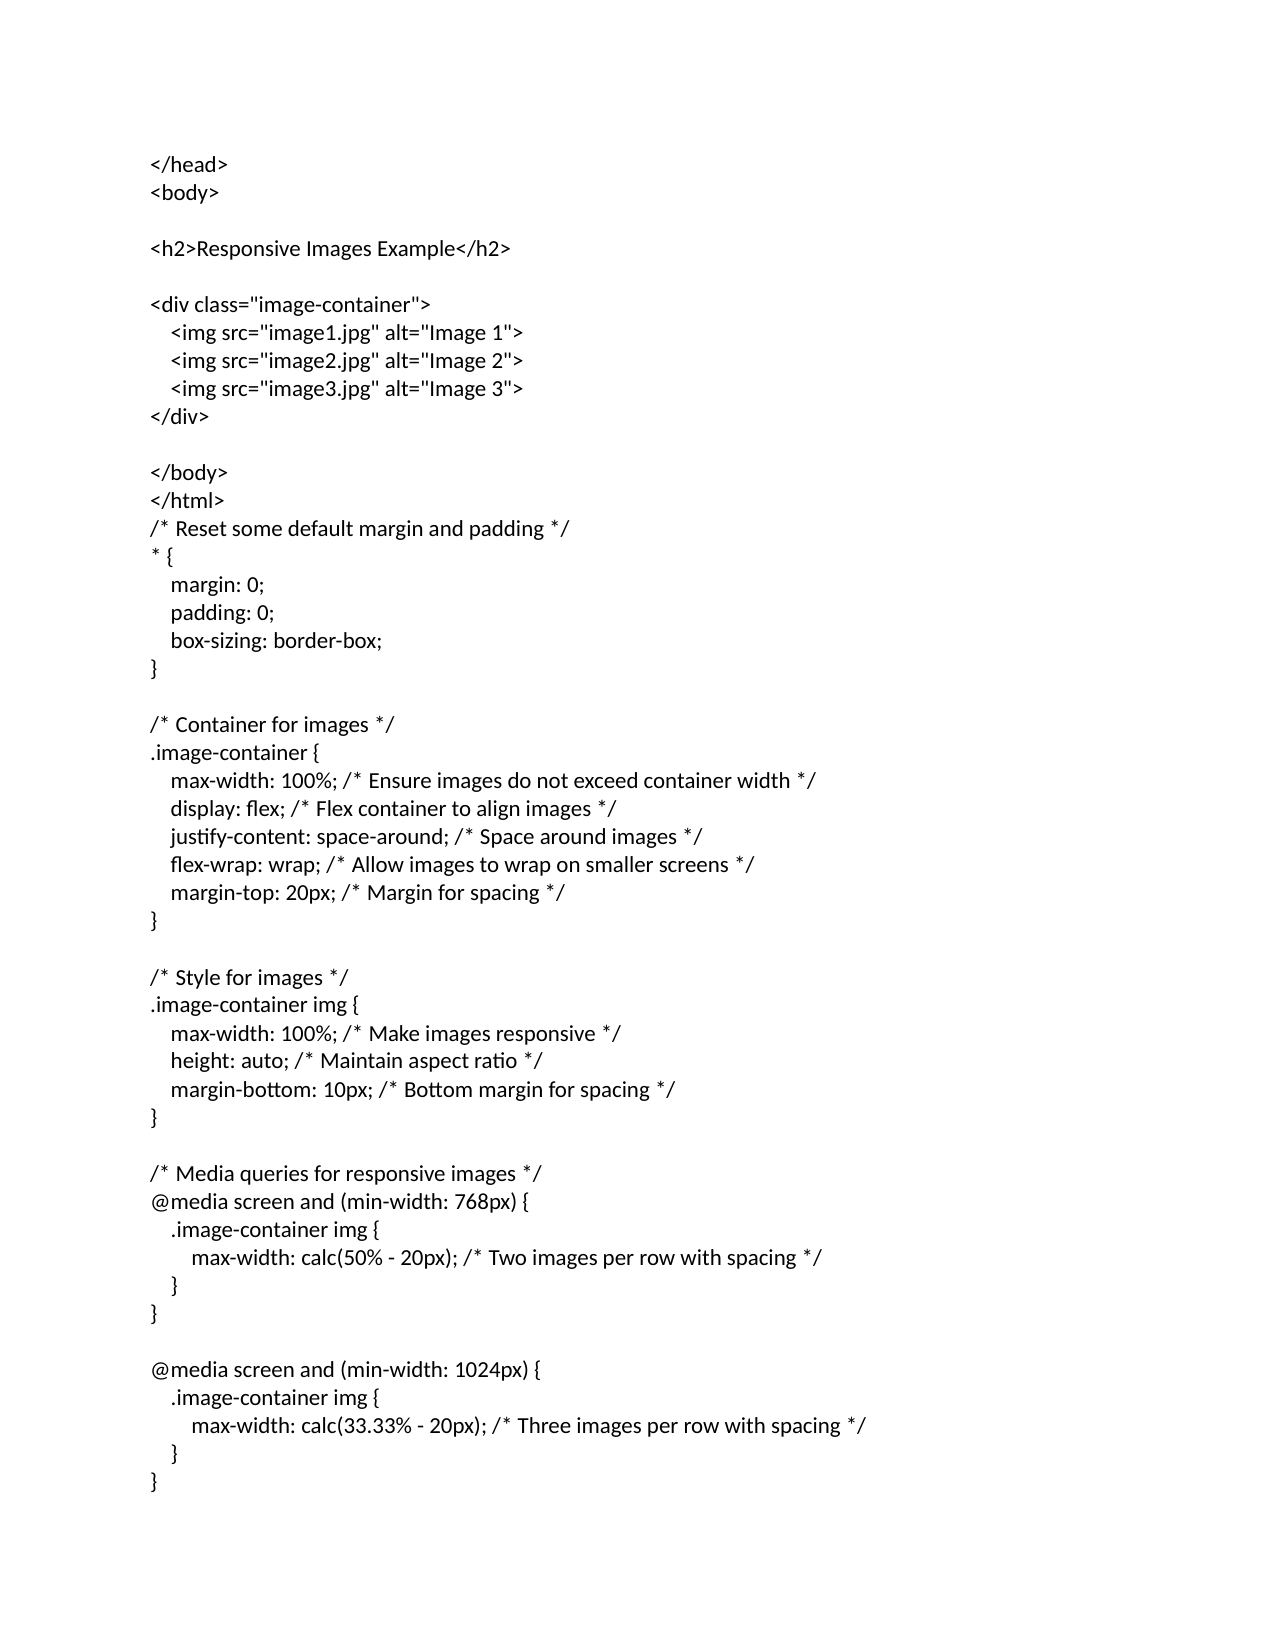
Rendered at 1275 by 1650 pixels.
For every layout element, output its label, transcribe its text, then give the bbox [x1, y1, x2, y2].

text height: auto; /* Maintain aspect ratio */ [150, 1047, 1125, 1075]
text .image-container img { [150, 1383, 1125, 1411]
text @media screen and (min-width: 1024px) { [150, 1355, 1125, 1383]
text * { [150, 542, 1125, 570]
text /* Media queries for responsive images */ [150, 1159, 1125, 1187]
text margin-bottom: 10px; /* Bottom margin for spacing */ [150, 1075, 1125, 1103]
text .image-container img { [150, 1215, 1125, 1243]
text max-width: calc(33.33% - 20px); /* Three images per row with spacing */ [150, 1411, 1125, 1439]
text } [150, 1439, 1125, 1467]
text @media screen and (min-width: 768px) { [150, 1187, 1125, 1215]
text max-width: 100%; /* Make images responsive */ [150, 1019, 1125, 1047]
text .image-container { [150, 738, 1125, 766]
text /* Style for images */ [150, 963, 1125, 991]
text max-width: calc(50% - 20px); /* Two images per row with spacing */ [150, 1243, 1125, 1271]
text display: flex; /* Flex container to align images */ [150, 794, 1125, 822]
text .image-container img { [150, 991, 1125, 1019]
text </html> [150, 486, 1125, 514]
text } [150, 1103, 1125, 1131]
text } [150, 1299, 1125, 1327]
text </head> [150, 150, 1125, 178]
text flex-wrap: wrap; /* Allow images to wrap on smaller screens */ [150, 851, 1125, 878]
text /* Reset some default margin and padding */ [150, 514, 1125, 542]
text <img src="image1.jpg" alt="Image 1"> [150, 318, 1125, 346]
text max-width: 100%; /* Ensure images do not exceed container width */ [150, 766, 1125, 794]
text margin: 0; [150, 570, 1125, 598]
text padding: 0; [150, 598, 1125, 626]
text </div> [150, 402, 1125, 430]
text } [150, 654, 1125, 682]
text <h2>Responsive Images Example</h2> [150, 234, 1125, 262]
text /* Container for images */ [150, 710, 1125, 738]
text </body> [150, 458, 1125, 486]
text <div class="image-container"> [150, 290, 1125, 318]
text } [150, 1467, 1125, 1495]
text } [150, 907, 1125, 934]
text margin-top: 20px; /* Margin for spacing */ [150, 878, 1125, 907]
text <body> [150, 178, 1125, 206]
text <img src="image3.jpg" alt="Image 3"> [150, 374, 1125, 402]
text box-sizing: border-box; [150, 626, 1125, 654]
text <img src="image2.jpg" alt="Image 2"> [150, 346, 1125, 374]
text justify-content: space-around; /* Space around images */ [150, 822, 1125, 851]
text } [150, 1271, 1125, 1299]
